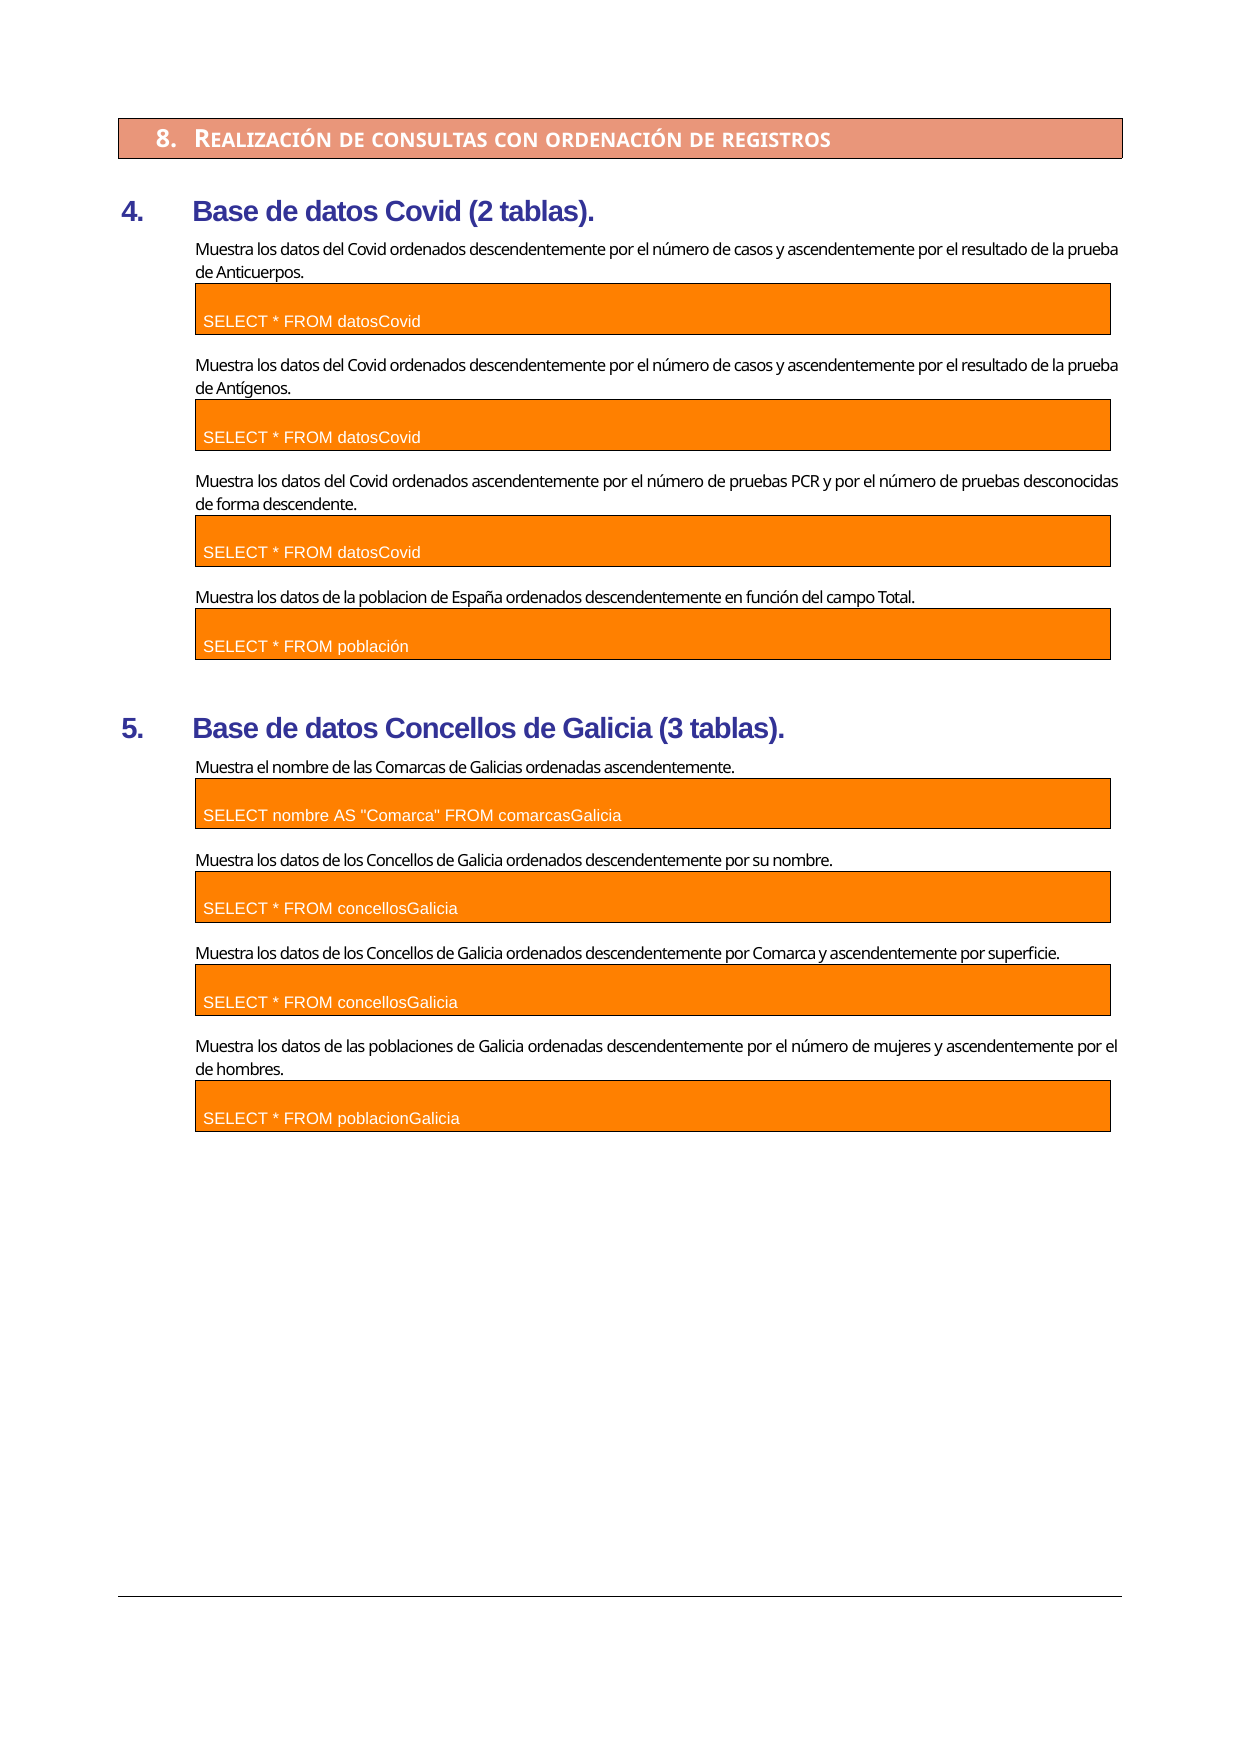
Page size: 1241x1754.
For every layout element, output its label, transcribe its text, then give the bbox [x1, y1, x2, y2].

text 5. Base de datos Concellos de Galicia (3 tablas). [118, 708, 1122, 747]
text Muestra el nombre de las Comarcas de Galicias ordenadas ascendentemente. [192, 752, 1122, 778]
text Muestra los datos del Covid ordenados ascendentemente por el número de pruebas PCR y por el número de pruebas desconocidas de forma descendente. [192, 470, 1122, 515]
text Muestra los datos de los Concellos de Galicia ordenados descendentemente por su nombre. [192, 848, 1122, 871]
text Muestra los datos del Covid ordenados descendentemente por el número de casos y ascendentemente por el resultado de la prueba de Anticuerpos. [192, 235, 1122, 283]
text Muestra los datos de los Concellos de Galicia ordenados descendentemente por Comarca y ascendentemente por superficie. [192, 942, 1122, 964]
text Muestra los datos del Covid ordenados descendentemente por el número de casos y ascendentemente por el resultado de la prueba de Antígenos. [192, 354, 1122, 399]
text 4. Base de datos Covid (2 tablas). [118, 191, 1122, 230]
text Muestra los datos de las poblaciones de Galicia ordenadas descendentemente por el número de mujeres y ascendentemente por el de hombres. [192, 1035, 1122, 1080]
text Muestra los datos de la poblacion de España ordenados descendentemente en función del campo Total. [192, 586, 1122, 608]
